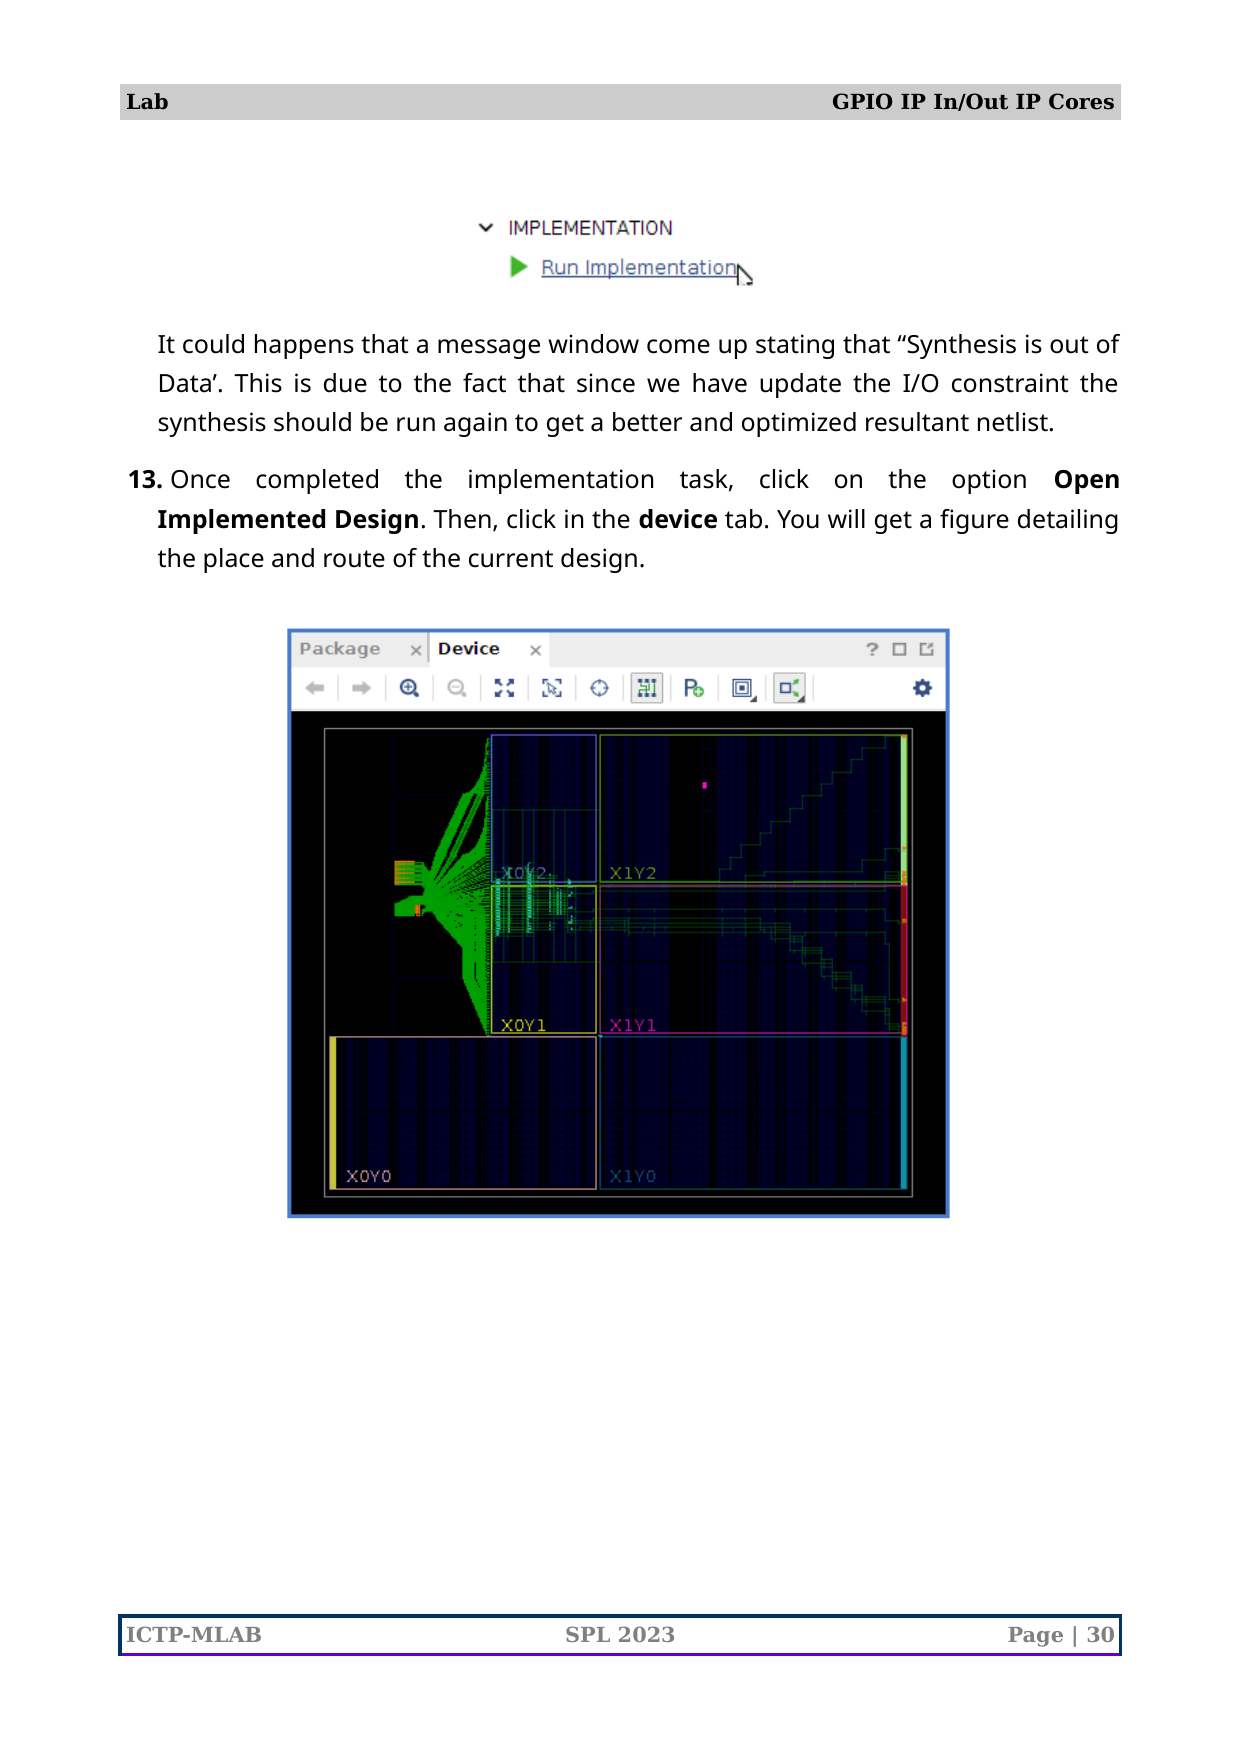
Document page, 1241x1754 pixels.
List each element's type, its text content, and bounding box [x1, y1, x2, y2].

picture [476, 213, 764, 292]
list Once completed the implementation task, click on the option Open Implemented Design. Then, click in the device tab. You will get a figure detailing the place and route of the current design. [127, 462, 1121, 574]
list It could happens that a message window come up stating that “Synthesis is out of Data’. This is due to the fact that since we have update the I/O constraint the synthesis should be run again to get a better and optimized resultant netlist. [127, 183, 1121, 439]
picture [282, 621, 958, 1226]
